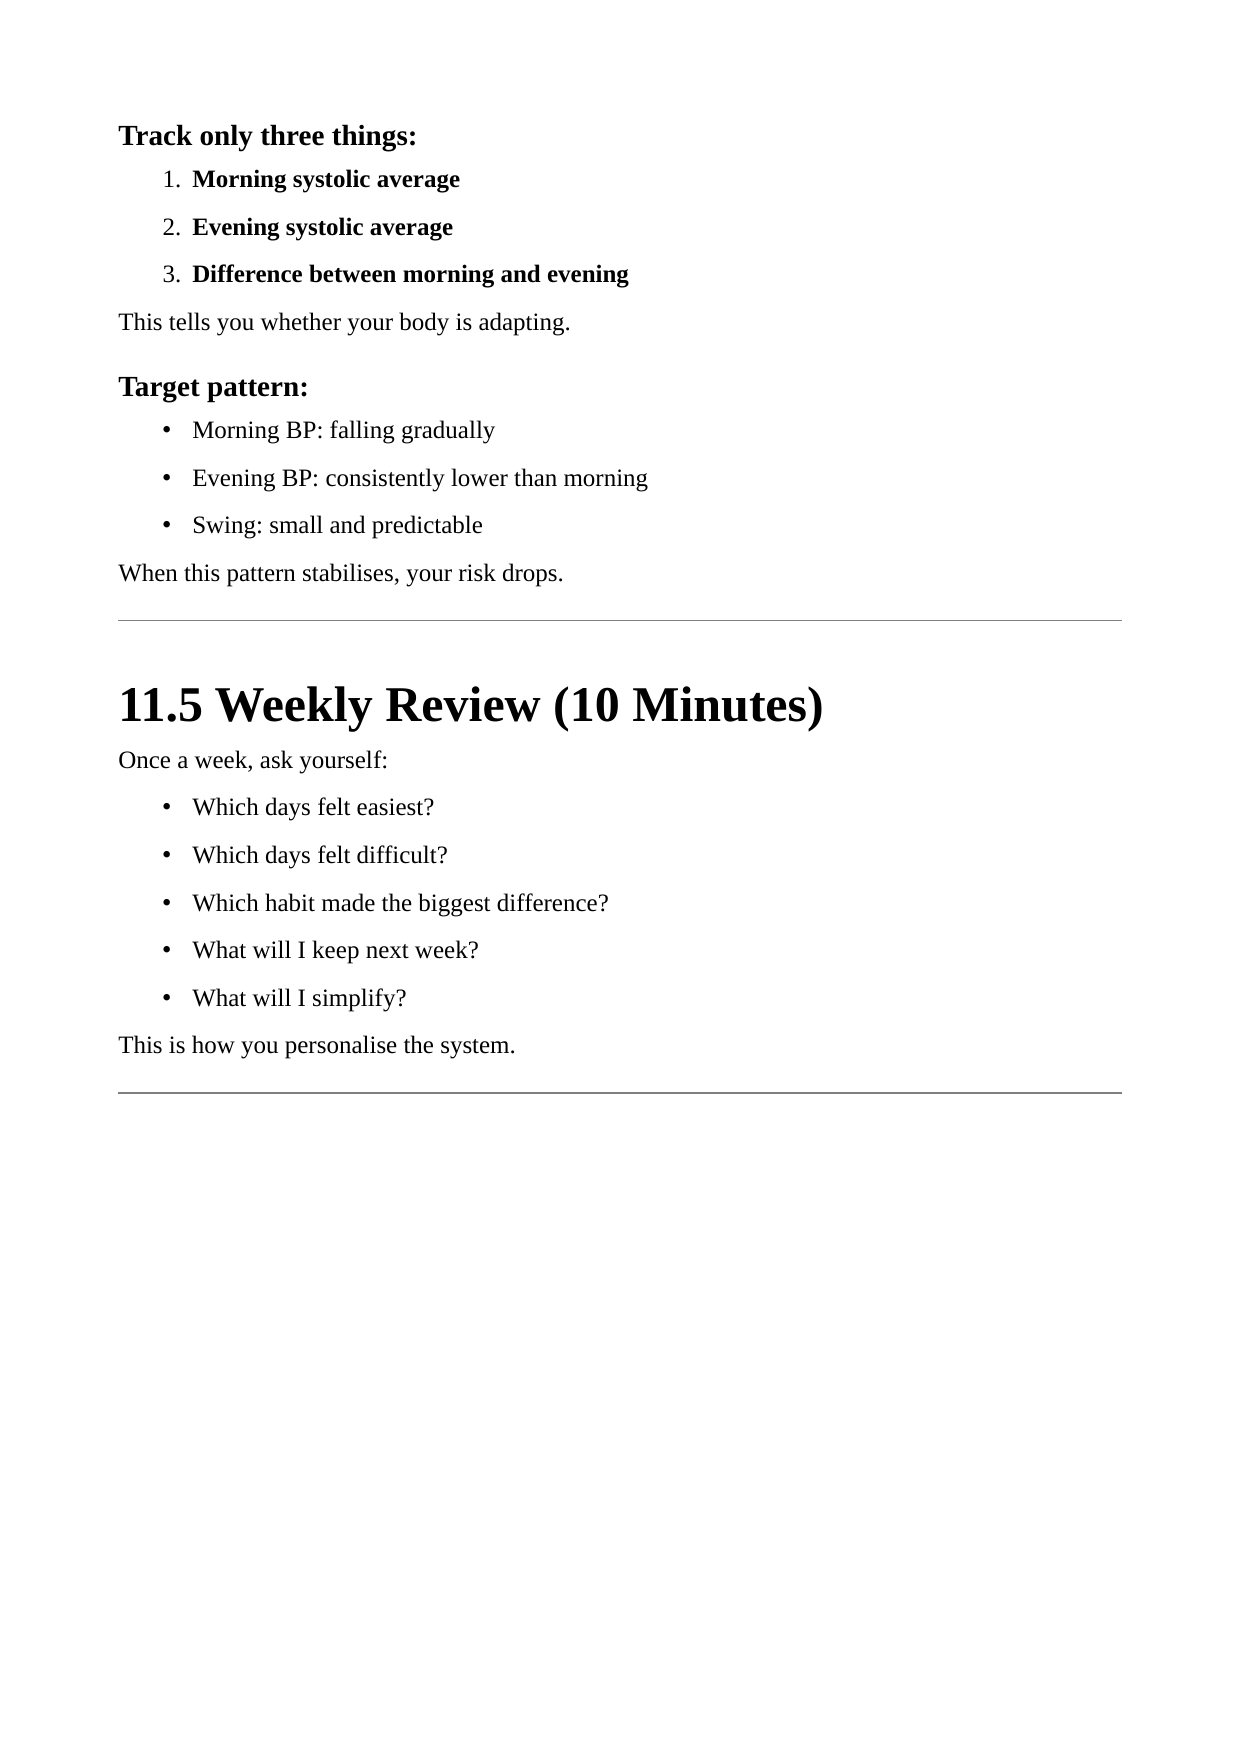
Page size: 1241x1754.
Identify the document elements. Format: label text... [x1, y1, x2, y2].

subtitle Track only three things: [118, 118, 1122, 152]
subtitle 11.5 Weekly Review (10 Minutes) [118, 675, 1122, 732]
list Morning BP: falling gradually [162, 415, 1122, 444]
subtitle Target pattern: [118, 369, 1122, 403]
list Evening systolic average [162, 212, 1122, 241]
text Once a week, ask yourself: [118, 745, 1122, 774]
list Which days felt difficult? [162, 840, 1122, 869]
list Swing: small and predictable [162, 510, 1122, 539]
list Morning systolic average [162, 164, 1122, 193]
list What will I keep next week? [162, 935, 1122, 964]
list What will I simplify? [162, 983, 1122, 1012]
text This tells you whether your body is adapting. [118, 307, 1122, 336]
list Which days felt easiest? [162, 792, 1122, 821]
list Evening BP: consistently lower than morning [162, 463, 1122, 492]
list Difference between morning and evening [162, 259, 1122, 288]
list Which habit made the biggest difference? [162, 888, 1122, 916]
text This is how you personalise the system. [118, 1031, 1122, 1059]
text When this pattern stabilises, your risk drops. [118, 558, 1122, 587]
